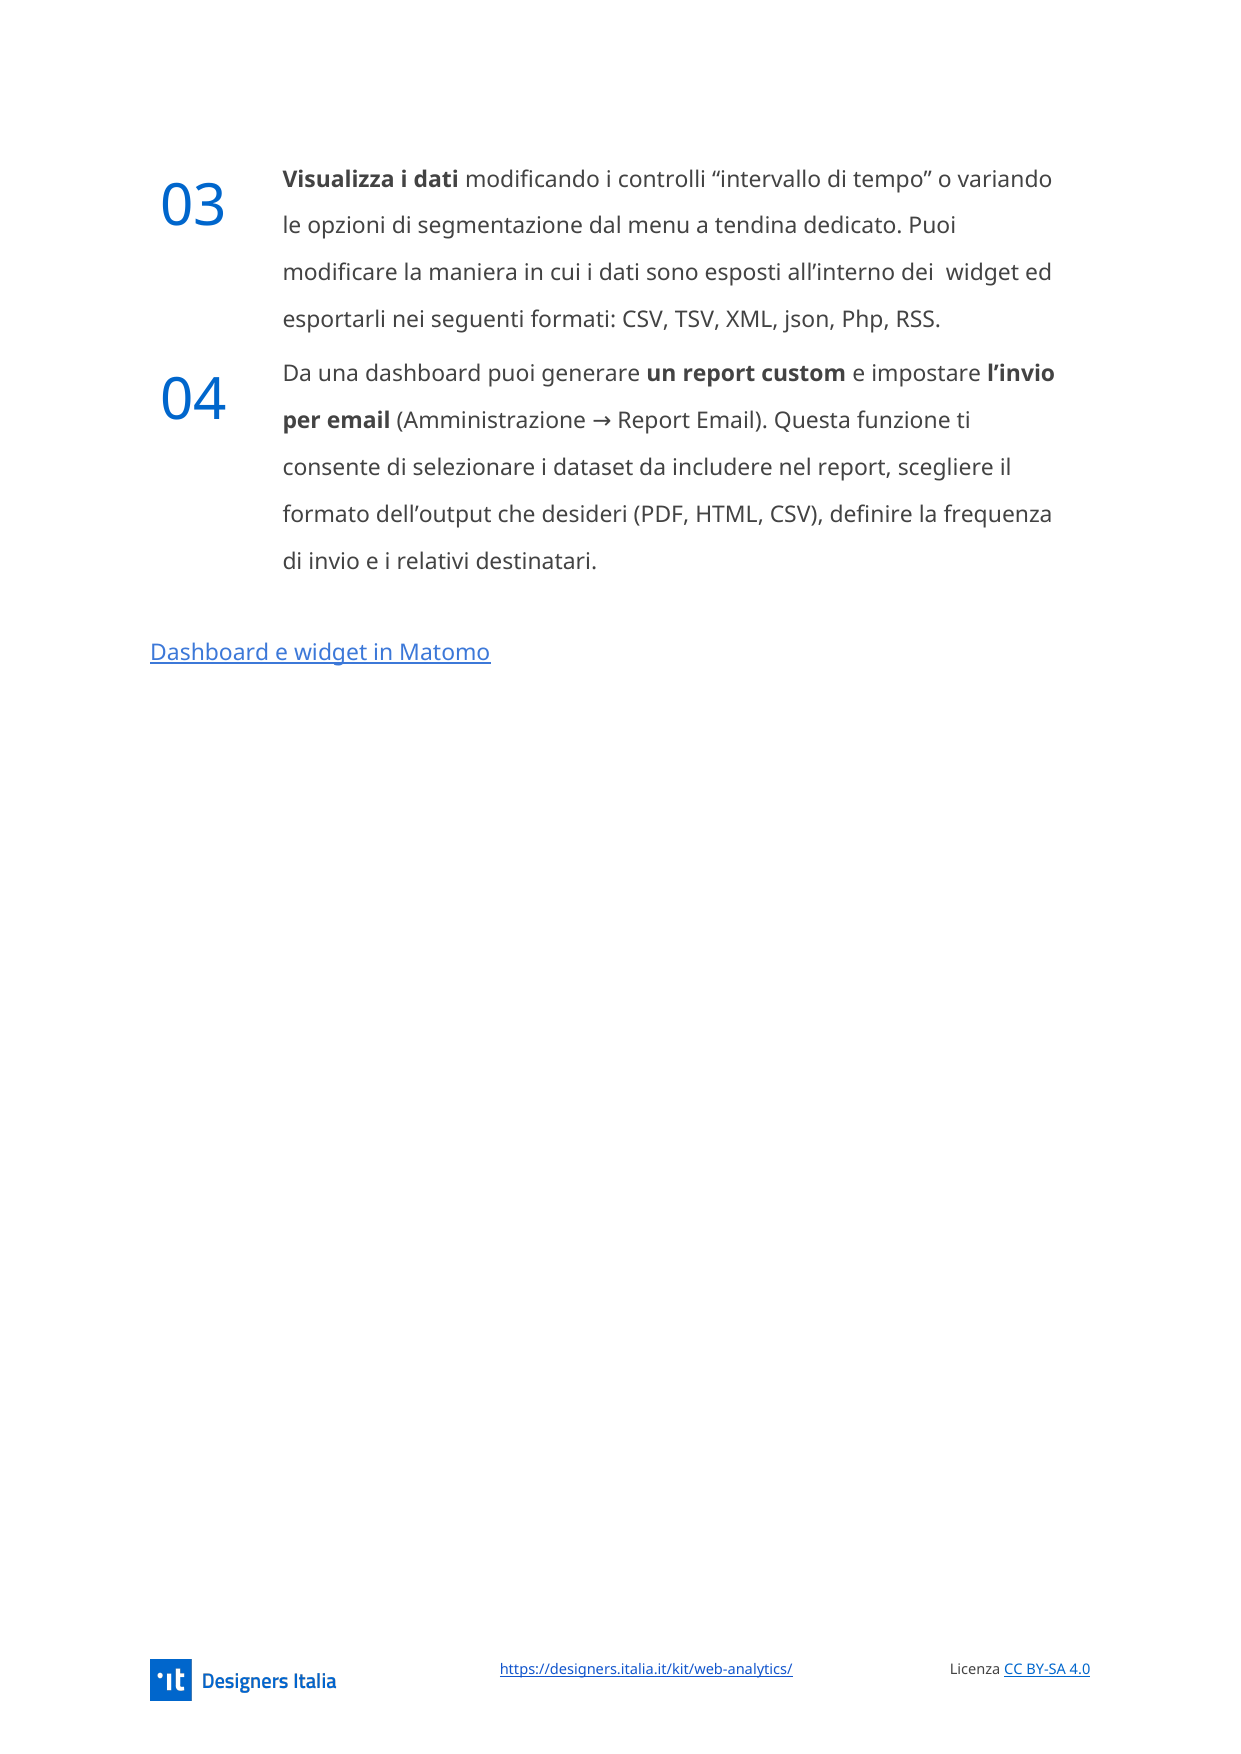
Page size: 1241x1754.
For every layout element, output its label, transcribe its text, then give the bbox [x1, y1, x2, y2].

text Dashboard e widget in Matomo [150, 635, 1078, 667]
table_cell Da una dashboard puoi generare un report custom e impostare l’invio per email (Amministrazione → Report Email). Questa funzione ti consente di selezionare i dataset da includere nel report, scegliere il formato dell’output che desideri (PDF, HTML, CSV), definire la frequenza di invio e i relativi destinatari. [273, 347, 1086, 586]
picture [150, 1659, 347, 1701]
table_cell 03 [151, 152, 271, 345]
table_cell 04 [151, 347, 271, 586]
table_cell Visualizza i dati modificando i controlli “intervallo di tempo” o variando le opzioni di segmentazione dal menu a tendina dedicato. Puoi modificare la maniera in cui i dati sono esposti all’interno dei widget ed esportarli nei seguenti formati: CSV, TSV, XML, json, Php, RSS. [273, 152, 1086, 345]
